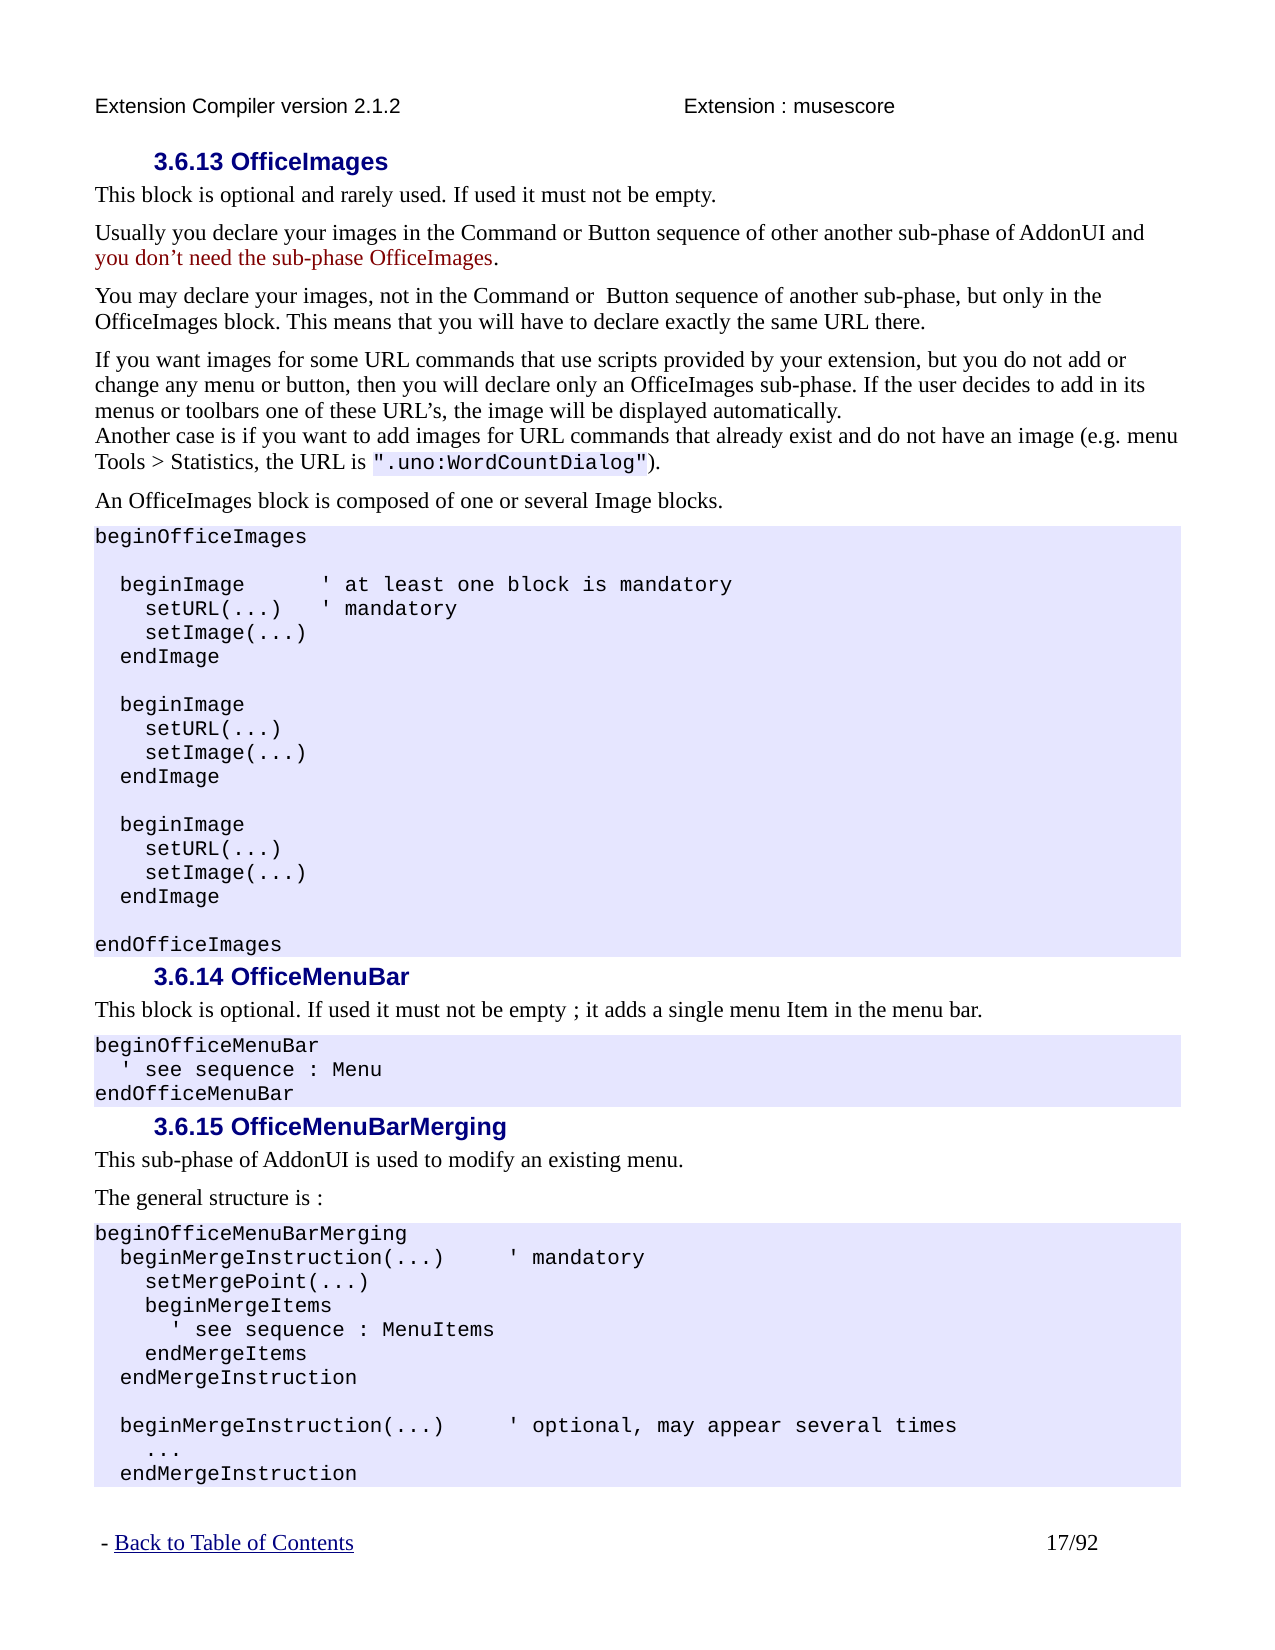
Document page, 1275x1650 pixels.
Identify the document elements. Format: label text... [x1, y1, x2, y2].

text You may declare your images, not in the Command or Button sequence of another sub-phase, but only in the OfficeImages block. This means that you will have to declare exactly the same URL there. [94, 283, 1181, 334]
text ' see sequence : MenuItems [94, 1319, 1181, 1343]
text endImage [94, 646, 1181, 670]
text beginImage [94, 814, 1181, 838]
text setImage(...) [94, 742, 1181, 766]
text beginMergeInstruction(...) ' mandatory [94, 1247, 1181, 1271]
text This block is optional and rarely used. If used it must not be empty. [94, 181, 1181, 207]
text ... [94, 1439, 1181, 1463]
text setImage(...) [94, 862, 1181, 886]
text If you want images for some URL commands that use scripts provided by your extension, but you do not add or change any menu or button, then you will declare only an OfficeImages sub-phase. If the user decides to add in its menus or toolbars one of these URL’s, the image will be displayed automatically. Another case is if you want to add images for URL commands that already exist and do not have an image (e.g. menu Tools > Statistics, the URL is ".uno:WordCountDialog"). [94, 347, 1181, 476]
text beginOfficeMenuBarMerging [94, 1223, 1181, 1247]
text An OfficeImages block is composed of one or several Image blocks. [94, 488, 1181, 514]
text setImage(...) [94, 622, 1181, 646]
text endImage [94, 886, 1181, 909]
text This sub-phase of AddonUI is used to modify an existing menu. [94, 1147, 1181, 1173]
text beginMergeItems [94, 1295, 1181, 1319]
text beginOfficeImages [94, 526, 1181, 550]
text beginImage [94, 694, 1181, 718]
text endImage [94, 766, 1181, 790]
text endMergeInstruction [94, 1367, 1181, 1391]
subtitle OfficeMenuBar [153, 963, 1181, 991]
text The general structure is : [94, 1185, 1181, 1211]
text endOfficeImages [94, 933, 1181, 957]
subtitle OfficeImages [153, 147, 1181, 176]
text beginImage ' at least one block is mandatory [94, 574, 1181, 598]
text setURL(...) ' mandatory [94, 598, 1181, 622]
text ' see sequence : Menu [94, 1059, 1181, 1083]
text This block is optional. If used it must not be empty ; it adds a single menu Item in the menu bar. [94, 997, 1181, 1023]
text setURL(...) [94, 718, 1181, 742]
text beginOfficeMenuBar [94, 1035, 1181, 1059]
text endMergeInstruction [94, 1463, 1181, 1487]
text endOfficeMenuBar [94, 1083, 1181, 1107]
text setMergePoint(...) [94, 1271, 1181, 1295]
text beginMergeInstruction(...) ' optional, may appear several times [94, 1415, 1181, 1439]
text setURL(...) [94, 838, 1181, 862]
subtitle OfficeMenuBarMerging [153, 1113, 1181, 1141]
text endMergeItems [94, 1343, 1181, 1367]
text Usually you declare your images in the Command or Button sequence of other another sub-phase of AddonUI and you don’t need the sub-phase OfficeImages. [94, 219, 1181, 271]
